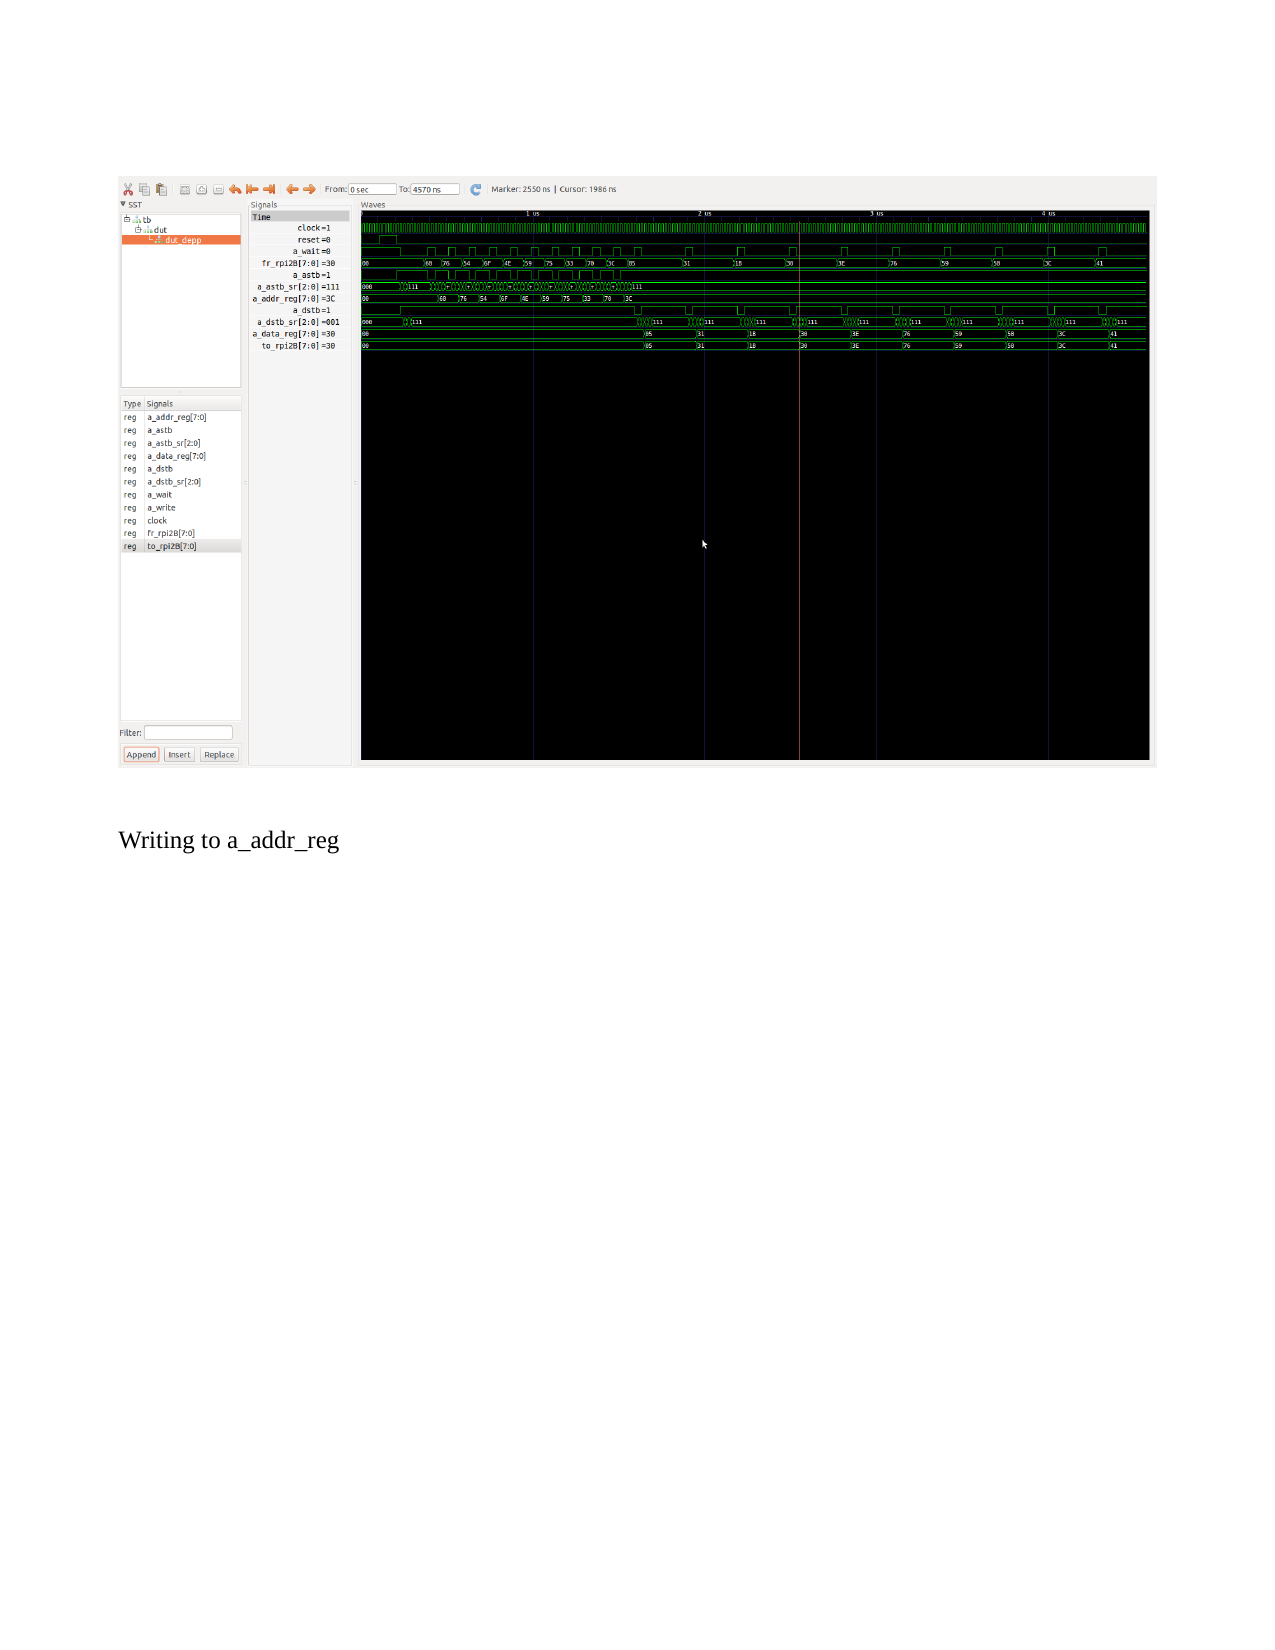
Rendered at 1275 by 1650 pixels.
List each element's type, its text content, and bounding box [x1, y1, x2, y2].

picture [118, 176, 1157, 768]
text Writing to a_addr_reg [118, 825, 1157, 854]
